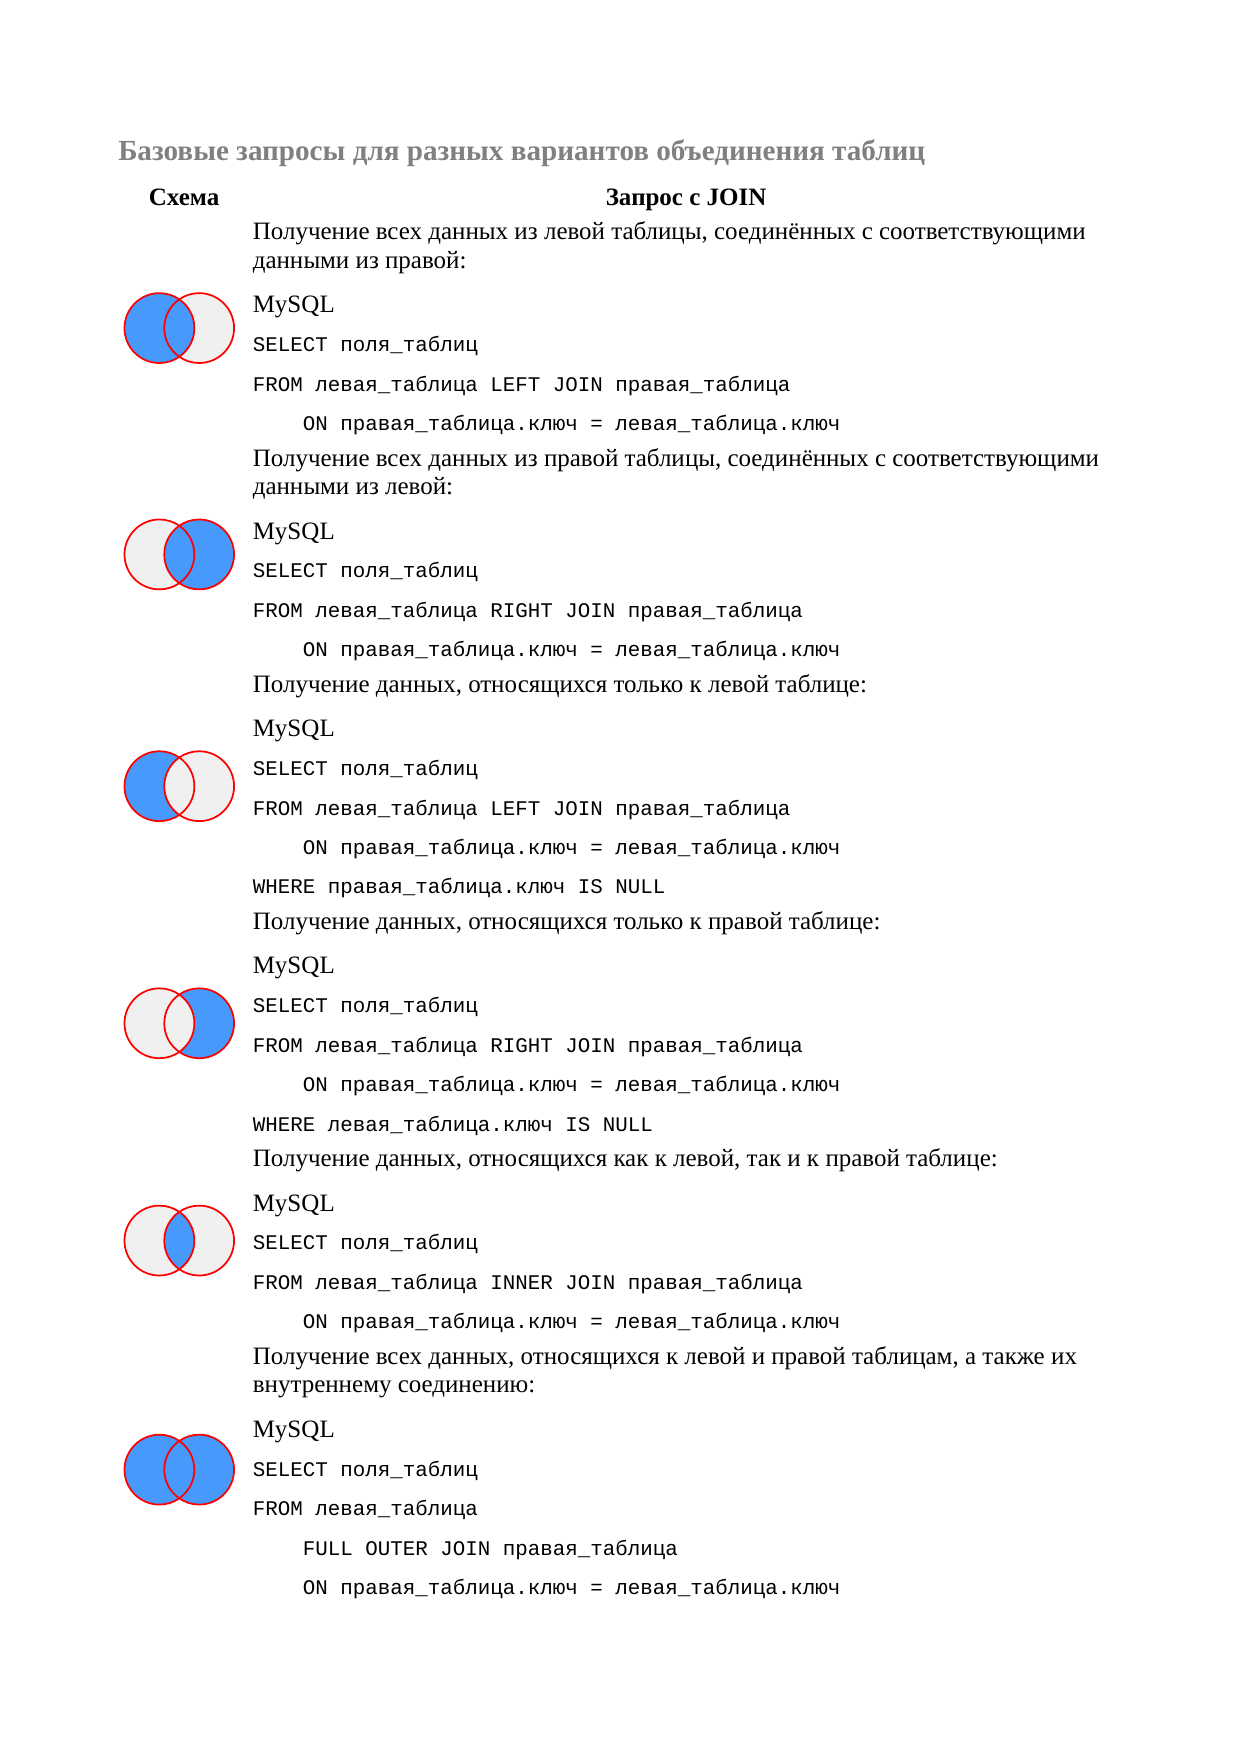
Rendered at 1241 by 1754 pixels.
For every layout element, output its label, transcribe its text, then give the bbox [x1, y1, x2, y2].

table_cell [118, 1338, 250, 1604]
table_cell Получение всех данных, относящихся к левой и правой таблицам, а также их внутреннему соединению: MySQL SELECT поля_таблиц FROM левая_таблица FULL OUTER JOIN правая_таблица ON правая_таблица.ключ = левая_таблица.ключ [250, 1338, 1122, 1604]
table_cell Получение всех данных из правой таблицы, соединённых с соответствующими данными из левой: MySQL SELECT поля_таблиц FROM левая_таблица RIGHT JOIN правая_таблица ON правая_таблица.ключ = левая_таблица.ключ [250, 440, 1122, 666]
table_cell Получение всех данных из левой таблицы, соединённых с соответствующими данными из правой: MySQL SELECT поля_таблиц FROM левая_таблица LEFT JOIN правая_таблица ON правая_таблица.ключ = левая_таблица.ключ [250, 213, 1122, 440]
table_cell Получение данных, относящихся только к левой таблице: MySQL SELECT поля_таблиц FROM левая_таблица LEFT JOIN правая_таблица ON правая_таблица.ключ = левая_таблица.ключ WHERE правая_таблица.ключ IS NULL [250, 666, 1122, 903]
subtitle Базовые запросы для разных вариантов объединения таблиц [118, 133, 1122, 166]
table_header Запрос с JOIN [250, 179, 1122, 213]
table_cell [118, 440, 250, 666]
table_header Схема [118, 179, 250, 213]
table_cell Получение данных, относящихся только к правой таблице: MySQL SELECT поля_таблиц FROM левая_таблица RIGHT JOIN правая_таблица ON правая_таблица.ключ = левая_таблица.ключ WHERE левая_таблица.ключ IS NULL [250, 903, 1122, 1140]
table_cell [118, 666, 250, 903]
table_cell [118, 903, 250, 1140]
table_cell [118, 213, 250, 440]
table_cell Получение данных, относящихся как к левой, так и к правой таблице: MySQL SELECT поля_таблиц FROM левая_таблица INNER JOIN правая_таблица ON правая_таблица.ключ = левая_таблица.ключ [250, 1140, 1122, 1338]
table_cell [118, 1140, 250, 1338]
